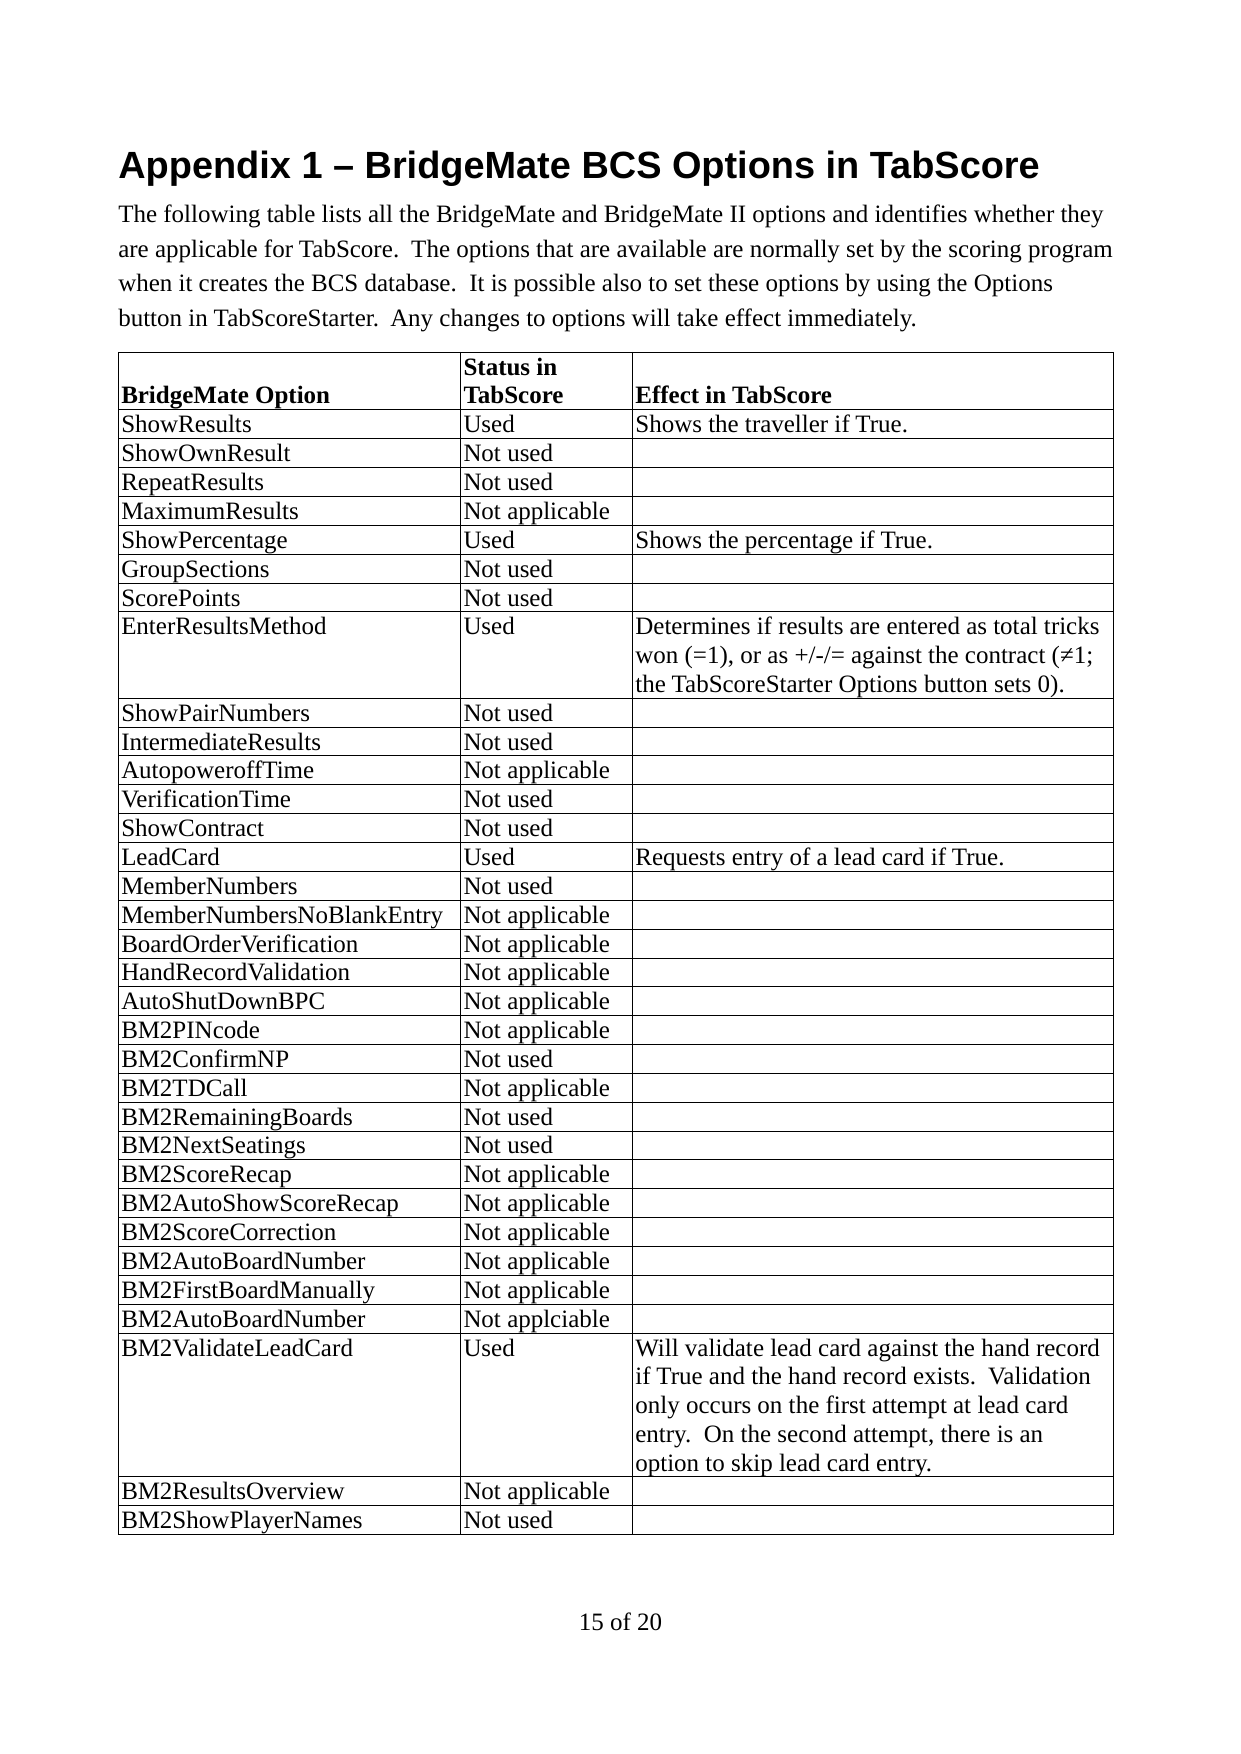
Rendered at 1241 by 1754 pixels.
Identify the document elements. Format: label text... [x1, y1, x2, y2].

table_cell Not applicable [461, 1160, 632, 1188]
table_cell Not used [461, 468, 632, 496]
table_cell Not applicable [461, 1016, 632, 1044]
table_cell Shows the percentage if True. [633, 526, 1113, 554]
table_cell [633, 901, 1113, 928]
table_cell Not used [461, 814, 632, 842]
table_cell ShowOwnResult [119, 439, 460, 467]
table_cell [633, 1477, 1113, 1505]
subtitle Appendix 1 – BridgeMate BCS Options in TabScore [118, 143, 1122, 187]
table_cell BM2ConfirmNP [119, 1045, 460, 1073]
table_cell Not applicable [461, 1218, 632, 1246]
table_cell ShowContract [119, 814, 460, 842]
table_cell RepeatResults [119, 468, 460, 496]
table_cell [633, 1247, 1113, 1275]
table_cell [633, 1160, 1113, 1188]
table_header Effect in TabScore [633, 353, 1113, 409]
table_cell Not used [461, 1132, 632, 1159]
table_cell Not applciable [461, 1305, 632, 1332]
table_cell Not used [461, 872, 632, 900]
table_cell [633, 930, 1113, 957]
table_cell ShowResults [119, 410, 460, 438]
table_cell [633, 814, 1113, 842]
table_cell Not applicable [461, 959, 632, 986]
table_cell Not applicable [461, 756, 632, 784]
table_cell Not used [461, 785, 632, 813]
table_cell BM2AutoBoardNumber [119, 1305, 460, 1332]
table_cell Will validate lead card against the hand record if True and the hand record exists. Validation only occurs on the first attempt at lead card entry. On the second attempt, there is an option to skip lead card entry. [633, 1334, 1113, 1476]
table_cell BM2TDCall [119, 1074, 460, 1102]
table_cell [633, 756, 1113, 784]
table_cell BM2ScoreRecap [119, 1160, 460, 1188]
table_cell Not applicable [461, 987, 632, 1015]
table_cell BM2PINcode [119, 1016, 460, 1044]
table_cell [633, 1074, 1113, 1102]
table_cell Used [461, 843, 632, 871]
table_cell BM2RemainingBoards [119, 1103, 460, 1131]
table_cell [633, 497, 1113, 525]
table_cell MemberNumbersNoBlankEntry [119, 901, 460, 928]
table_cell MaximumResults [119, 497, 460, 525]
table_cell ShowPercentage [119, 526, 460, 554]
table_cell BM2NextSeatings [119, 1132, 460, 1159]
table_cell [633, 1305, 1113, 1332]
table_cell Not applicable [461, 1276, 632, 1304]
table_cell [633, 584, 1113, 611]
text The following table lists all the BridgeMate and BridgeMate II options and identifies whether they are applicable for TabScore. The options that are available are normally set by the scoring program when it creates the BCS database. It is possible also to set these options by using the Options button in TabScoreStarter. Any changes to options will take effect immediately. [118, 199, 1122, 331]
table_cell [633, 987, 1113, 1015]
table_cell [633, 468, 1113, 496]
table_cell Not used [461, 439, 632, 467]
table_cell [633, 1132, 1113, 1159]
table_cell [633, 728, 1113, 755]
table_cell BoardOrderVerification [119, 930, 460, 957]
table_cell Not used [461, 1103, 632, 1131]
table_cell Used [461, 1334, 632, 1476]
table_cell BM2AutoBoardNumber [119, 1247, 460, 1275]
table_cell Determines if results are entered as total tricks won (=1), or as +/-/= against the contract (≠1; the TabScoreStarter Options button sets 0). [633, 612, 1113, 698]
table_cell [633, 699, 1113, 727]
table_cell AutopoweroffTime [119, 756, 460, 784]
table_cell Not used [461, 555, 632, 582]
table_cell Used [461, 526, 632, 554]
table_cell BM2ResultsOverview [119, 1477, 460, 1505]
table_cell Not used [461, 584, 632, 611]
table_cell Not used [461, 1506, 632, 1534]
table_cell BM2ShowPlayerNames [119, 1506, 460, 1534]
table_cell [633, 1218, 1113, 1246]
table_cell MemberNumbers [119, 872, 460, 900]
table_cell HandRecordValidation [119, 959, 460, 986]
table_cell [633, 1103, 1113, 1131]
table_cell [633, 555, 1113, 582]
table_cell BM2FirstBoardManually [119, 1276, 460, 1304]
table_cell VerificationTime [119, 785, 460, 813]
table_cell [633, 872, 1113, 900]
table_cell Shows the traveller if True. [633, 410, 1113, 438]
table_cell IntermediateResults [119, 728, 460, 755]
table_cell [633, 959, 1113, 986]
table_cell Not used [461, 1045, 632, 1073]
table_cell Not used [461, 699, 632, 727]
table_header Status in TabScore [461, 353, 632, 409]
table_cell BM2ScoreCorrection [119, 1218, 460, 1246]
table_cell Requests entry of a lead card if True. [633, 843, 1113, 871]
table_cell [633, 1016, 1113, 1044]
table_cell Used [461, 612, 632, 698]
table_cell [633, 439, 1113, 467]
table_cell Not used [461, 728, 632, 755]
table_cell [633, 1189, 1113, 1217]
table_cell Not applicable [461, 1247, 632, 1275]
table_cell AutoShutDownBPC [119, 987, 460, 1015]
table_cell ScorePoints [119, 584, 460, 611]
table_cell [633, 785, 1113, 813]
table_cell Used [461, 410, 632, 438]
table_cell BM2ValidateLeadCard [119, 1334, 460, 1476]
table_cell Not applicable [461, 930, 632, 957]
table_cell Not applicable [461, 1189, 632, 1217]
table_cell GroupSections [119, 555, 460, 582]
table_cell LeadCard [119, 843, 460, 871]
table_header BridgeMate Option [119, 353, 460, 409]
table_cell [633, 1506, 1113, 1534]
table_cell ShowPairNumbers [119, 699, 460, 727]
table_cell Not applicable [461, 1477, 632, 1505]
table_cell [633, 1276, 1113, 1304]
table_cell [633, 1045, 1113, 1073]
table_cell Not applicable [461, 901, 632, 928]
table_cell Not applicable [461, 1074, 632, 1102]
table_cell EnterResultsMethod [119, 612, 460, 698]
table_cell Not applicable [461, 497, 632, 525]
table_cell BM2AutoShowScoreRecap [119, 1189, 460, 1217]
